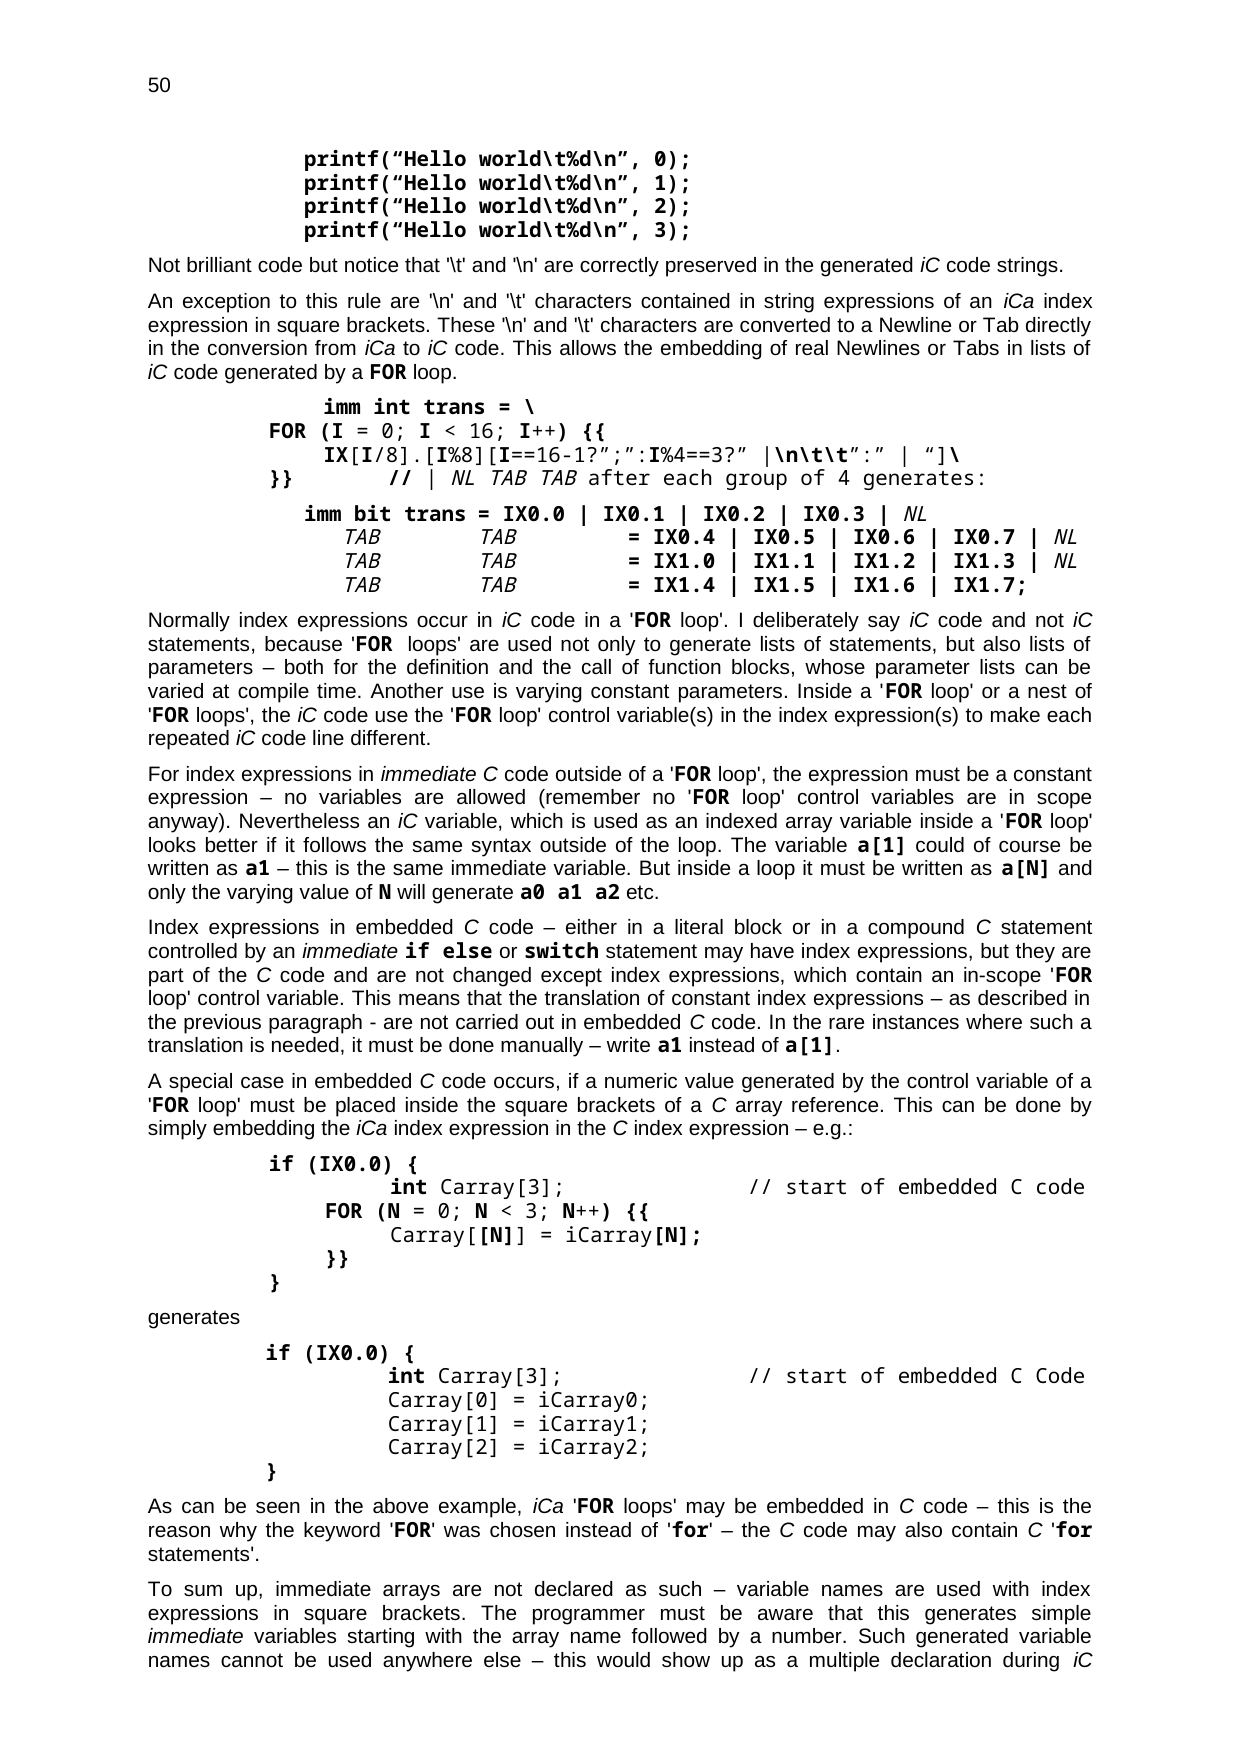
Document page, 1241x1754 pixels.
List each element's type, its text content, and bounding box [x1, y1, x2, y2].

text imm bit trans = IX0.0 | IX0.1 | IX0.2 | IX0.3 | NL TAB TAB = IX0.4 | IX0.5 | IX0.6 | IX0.7 | NL TAB TAB = IX1.0 | IX1.1 | IX1.2 | IX1.3 | NL TAB TAB = IX1.4 | IX1.5 | IX1.6 | IX1.7; [268, 502, 1092, 597]
text Normally index expressions occur in iC code in a 'FOR loop'. I deliberately say iC code and not iC statements, because 'FOR loops' are used not only to generate lists of statements, but also lists of parameters – both for the definition and the call of function blocks, whose parameter lists can be varied at compile time. Another use is varying constant parameters. Inside a 'FOR loop' or a nest of 'FOR loops', the iC code use the 'FOR loop' control variable(s) in the index expression(s) to make each repeated iC code line different. [148, 608, 1092, 750]
text if (IX0.0) { int Carray[3]; // start of embedded C Code Carray[0] = iCarray0; Carray[1] = iCarray1; Carray[2] = iCarray2; } [265, 1341, 1092, 1483]
text generates [148, 1306, 1092, 1329]
text imm int trans = \ FOR (I = 0; I < 16; I++) {{ IX[I/8].[I%8][I==16-1?”;”:I%4==3?” |\n\t\t”:” | “]\ }} // | NL TAB TAB after each group of 4 generates: [268, 396, 1092, 490]
text An exception to this rule are '\n' and '\t' characters contained in string expressions of an iCa index expression in square brackets. These '\n' and '\t' characters are converted to a Newline or Tab directly in the conversion from iCa to iC code. This allows the embedding of real Newlines or Tabs in lists of iC code generated by a FOR loop. [148, 289, 1092, 384]
text if (IX0.0) { int Carray[3]; // start of embedded C code FOR (N = 0; N < 3; N++) {{ Carray[[N]] = iCarray[N]; }} } [268, 1152, 1092, 1294]
text For index expressions in immediate C code outside of a 'FOR loop', the expression must be a constant expression – no variables are allowed (remember no 'FOR loop' control variables are in scope anyway). Nevertheless an iC variable, which is used as an indexed array variable inside a 'FOR loop' looks better if it follows the same syntax outside of the loop. The variable a[1] could of course be written as a1 – this is the same immediate variable. But inside a loop it must be written as a[N] and only the varying value of N will generate a0 a1 a2 etc. [148, 762, 1092, 904]
text A special case in embedded C code occurs, if a numeric value generated by the control variable of a 'FOR loop' must be placed inside the square brackets of a C array reference. This can be done by simply embedding the iCa index expression in the C index expression – e.g.: [148, 1069, 1092, 1140]
text As can be seen in the above example, iCa 'FOR loops' may be embedded in C code – this is the reason why the keyword 'FOR' was chosen instead of 'for' – the C code may also contain C 'for statements'. [148, 1495, 1092, 1566]
text To sum up, immediate arrays are not declared as such – variable names are used with index expressions in square brackets. The programmer must be aware that this generates simple immediate variables starting with the array name followed by a number. Such generated variable names cannot be used anywhere else – this would show up as a multiple declaration during iC [148, 1578, 1092, 1672]
text Index expressions in embedded C code – either in a literal block or in a compound C statement controlled by an immediate if else or switch statement may have index expressions, but they are part of the C code and are not changed except index expressions, which contain an in-scope 'FOR loop' control variable. This means that the translation of constant index expressions – as described in the previous paragraph - are not carried out in embedded C code. In the rare instances where such a translation is needed, it must be done manually – write a1 instead of a[1]. [148, 916, 1092, 1058]
text printf(“Hello world\t%d\n”, 0); printf(“Hello world\t%d\n”, 1); printf(“Hello world\t%d\n”, 2); printf(“Hello world\t%d\n”, 3); [268, 148, 1092, 242]
text Not brilliant code but notice that '\t' and '\n' are correctly preserved in the generated iC code strings. [148, 254, 1092, 278]
